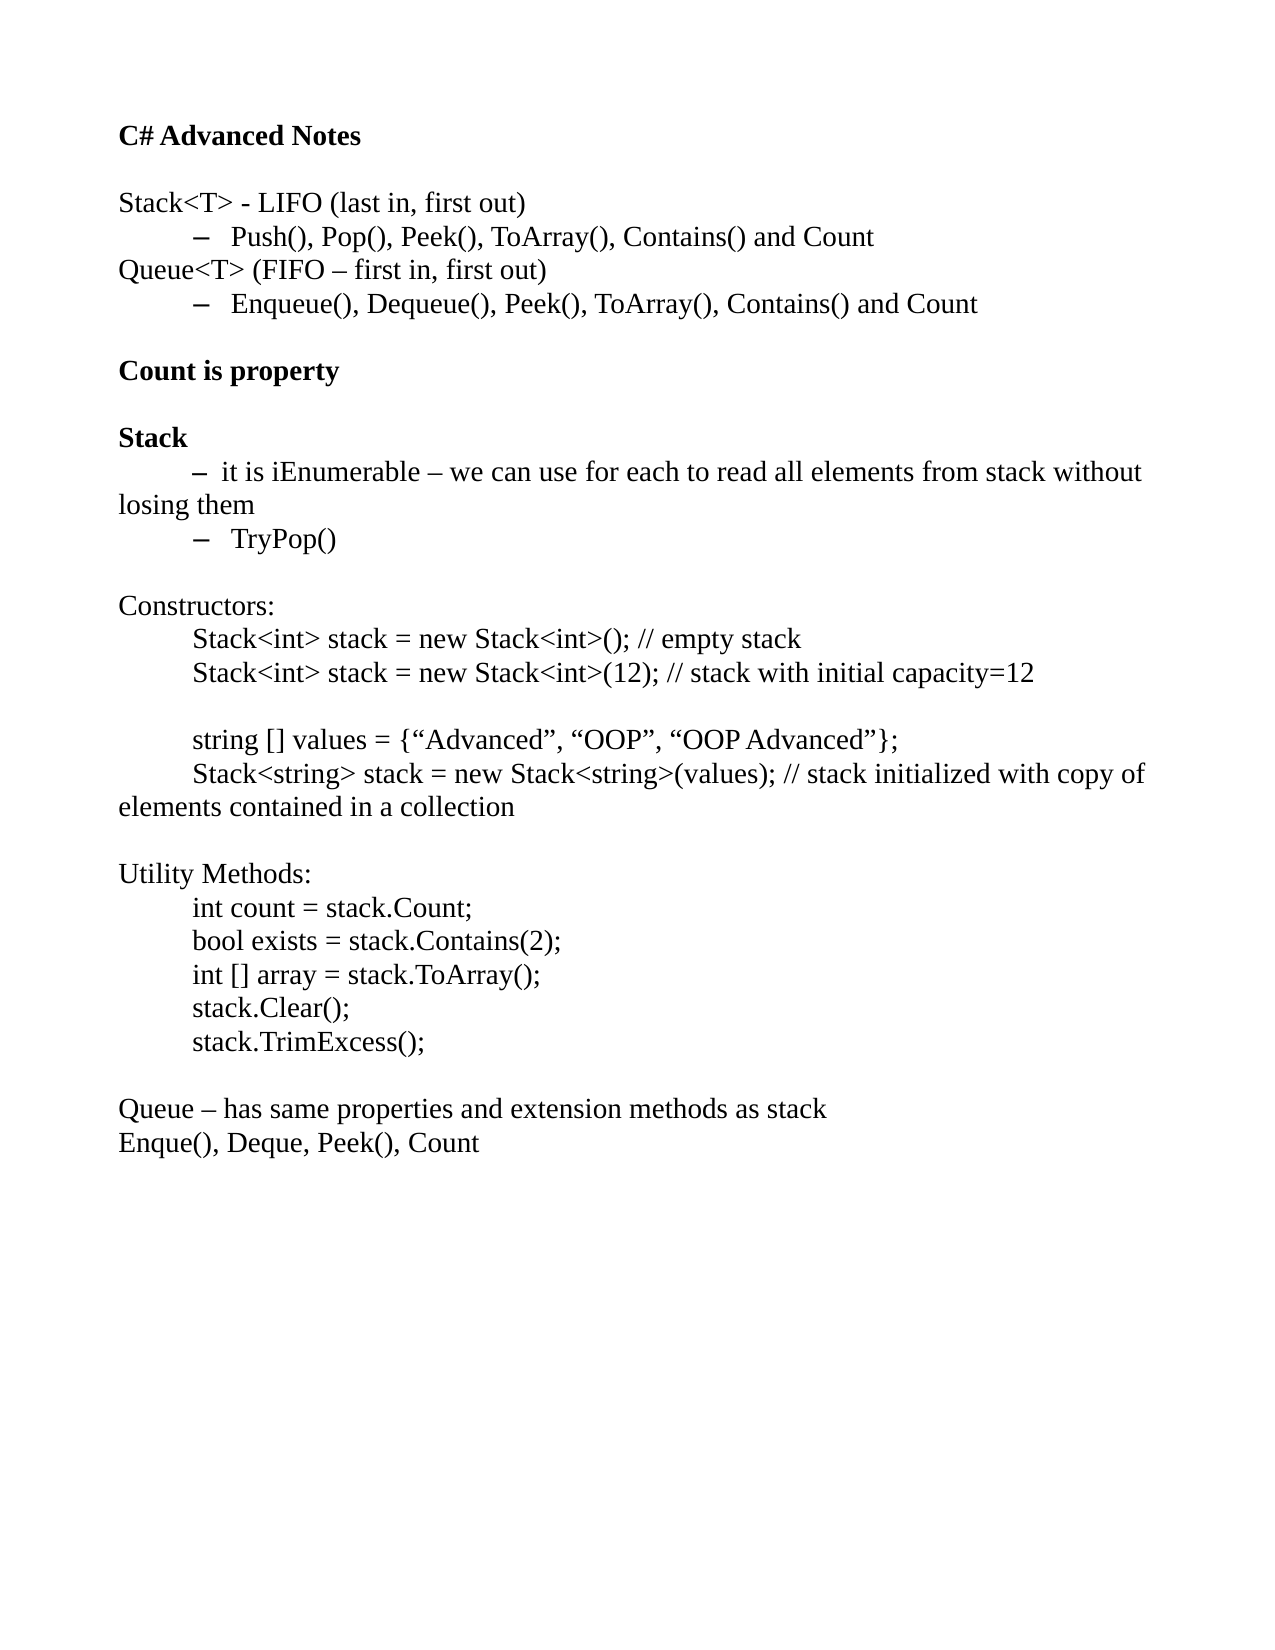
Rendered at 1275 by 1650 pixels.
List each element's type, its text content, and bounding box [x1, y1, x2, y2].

text Stack<int> stack = new Stack<int>(12); // stack with initial capacity=12 [118, 655, 1157, 689]
text Utility Methods: [118, 856, 1157, 890]
text Queue<T> (FIFO – first in, first out) [118, 252, 1157, 286]
text C# Advanced Notes [118, 118, 1157, 152]
list Push(), Pop(), Peek(), ToArray(), Contains() and Count [193, 219, 1157, 252]
text Stack<T> - LIFO (last in, first out) [118, 185, 1157, 219]
text stack.Clear(); [118, 991, 1157, 1024]
text bool exists = stack.Contains(2); [118, 923, 1157, 957]
text Stack<string> stack = new Stack<string>(values); // stack initialized with copy of elements contained in a collection [118, 756, 1157, 823]
text Enque(), Deque, Peek(), Count [118, 1125, 1157, 1158]
text Count is property [118, 353, 1157, 387]
text int count = stack.Count; [118, 890, 1157, 923]
text stack.TrimExcess(); [118, 1024, 1157, 1058]
text Constructors: [118, 588, 1157, 622]
text string [] values = {“Advanced”, “OOP”, “OOP Advanced”}; [118, 722, 1157, 756]
list TryPop() [193, 521, 1157, 554]
list Enqueue(), Dequeue(), Peek(), ToArray(), Contains() and Count [193, 286, 1157, 319]
text Queue – has same properties and extension methods as stack [118, 1091, 1157, 1125]
text Stack [118, 420, 1157, 454]
text int [] array = stack.ToArray(); [118, 957, 1157, 991]
text Stack<int> stack = new Stack<int>(); // empty stack [118, 622, 1157, 655]
text – it is iEnumerable – we can use for each to read all elements from stack without losing them [118, 454, 1157, 521]
